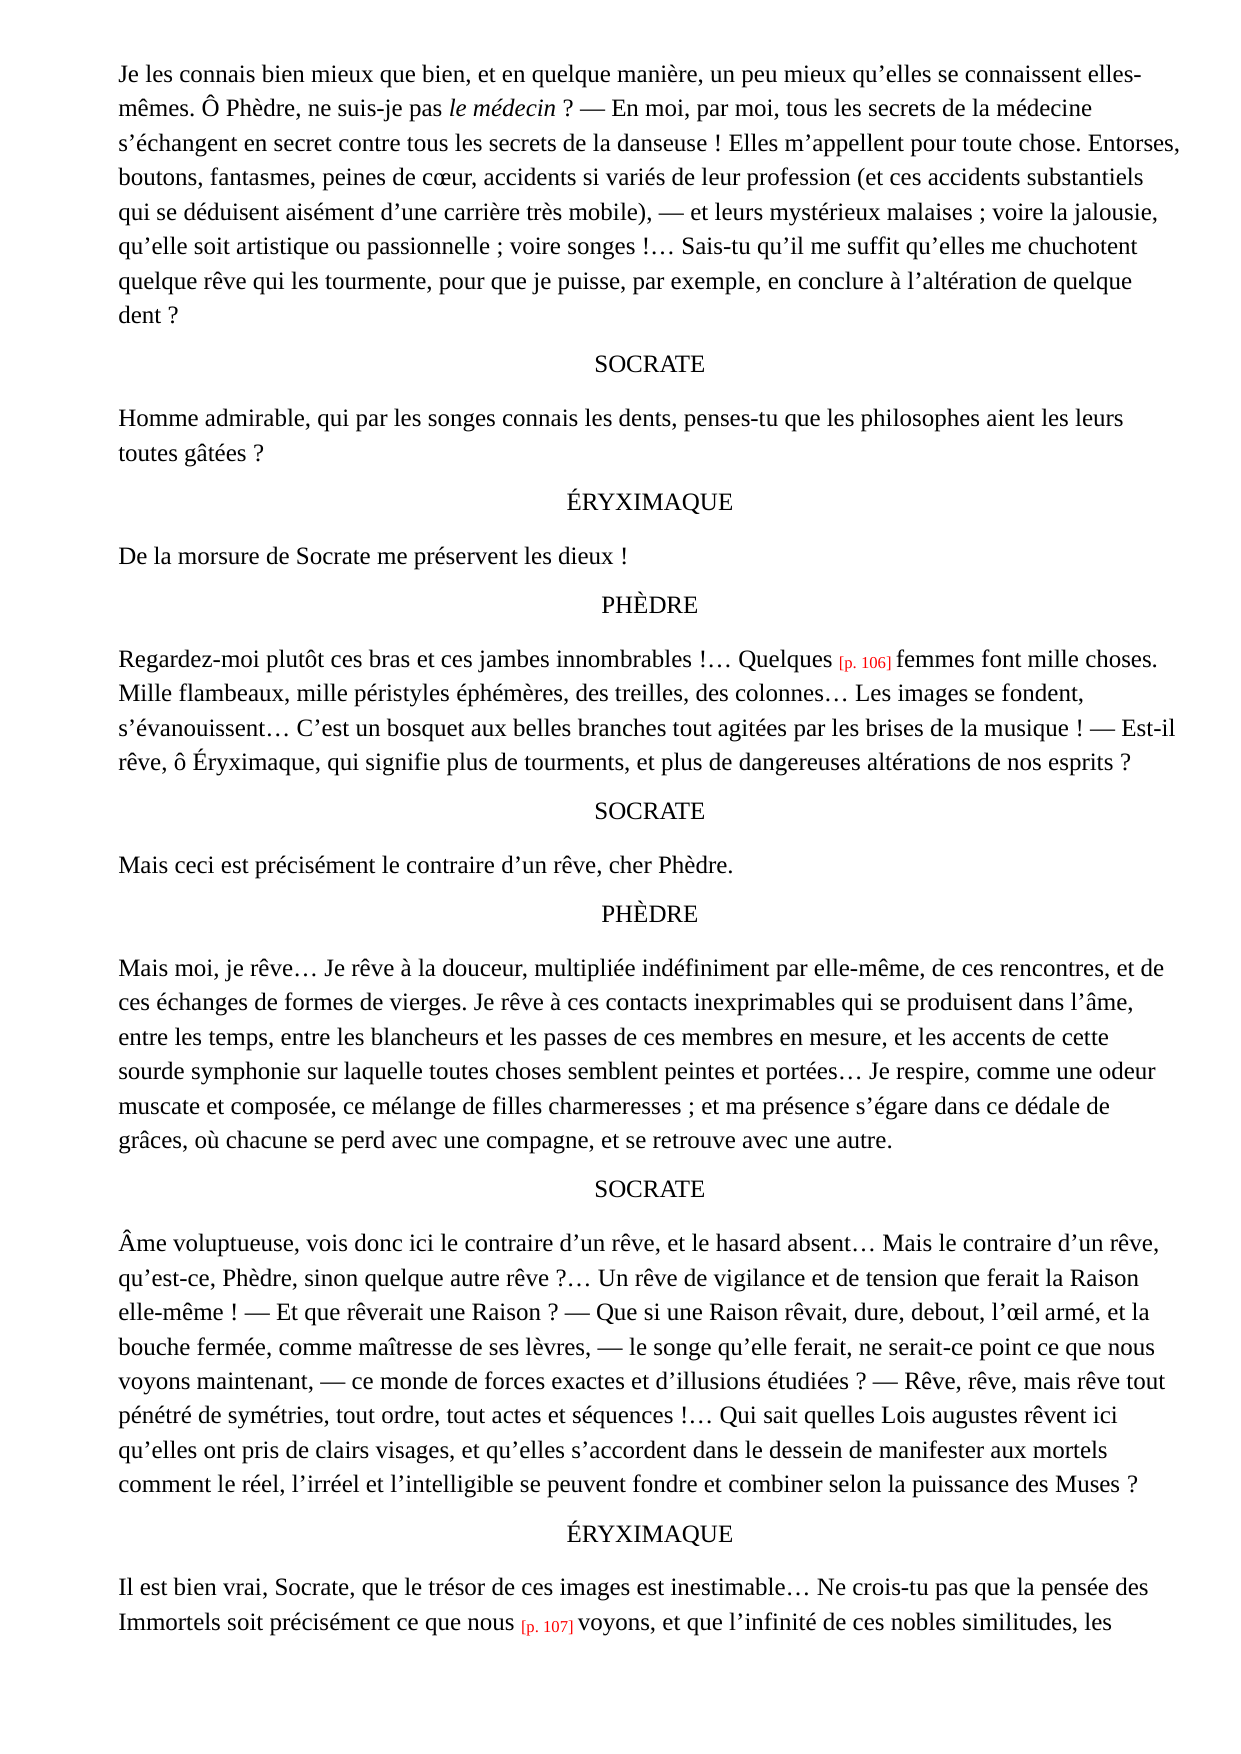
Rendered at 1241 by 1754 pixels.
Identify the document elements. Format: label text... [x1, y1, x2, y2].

text Je les connais bien mieux que bien, et en quelque manière, un peu mieux qu’elles se connaissent elles-mêmes. Ô Phèdre, ne suis-je pas le médecin ? — En moi, par moi, tous les secrets de la médecine s’échangent en secret contre tous les secrets de la danseuse ! Elles m’appellent pour toute chose. Entorses, boutons, fantasmes, peines de cœur, accidents si variés de leur profession (et ces accidents substantiels qui se déduisent aisément d’une carrière très mobile), — et leurs mystérieux malaises ; voire la jalousie, qu’elle soit artistique ou passionnelle ; voire songes !… Sais-tu qu’il me suffit qu’elles me chuchotent quelque rêve qui les tourmente, pour que je puisse, par exemple, en conclure à l’altération de quelque dent ? [118, 59, 1181, 329]
text ÉRYXIMAQUE [118, 487, 1181, 516]
text SOCRATE [118, 796, 1181, 825]
text SOCRATE [118, 349, 1181, 378]
text PHÈDRE [118, 899, 1181, 928]
text PHÈDRE [118, 590, 1181, 618]
text Mais moi, je rêve… Je rêve à la douceur, multipliée indéfiniment par elle-même, de ces rencontres, et de ces échanges de formes de vierges. Je rêve à ces contacts inexprimables qui se produisent dans l’âme, entre les temps, entre les blancheurs et les passes de ces membres en mesure, et les accents de cette sourde symphonie sur laquelle toutes choses semblent peintes et portées… Je respire, comme une odeur muscate et composée, ce mélange de filles charmeresses ; et ma présence s’égare dans ce dédale de grâces, où chacune se perd avec une compagne, et se retrouve avec une autre. [118, 953, 1181, 1154]
text SOCRATE [118, 1174, 1181, 1203]
text Âme voluptueuse, vois donc ici le contraire d’un rêve, et le hasard absent… Mais le contraire d’un rêve, qu’est-ce, Phèdre, sinon quelque autre rêve ?… Un rêve de vigilance et de tension que ferait la Raison elle-même ! — Et que rêverait une Raison ? — Que si une Raison rêvait, dure, debout, l’œil armé, et la bouche fermée, comme maîtresse de ses lèvres, — le songe qu’elle ferait, ne serait-ce point ce que nous voyons maintenant, — ce monde de forces exactes et d’illusions étudiées ? — Rêve, rêve, mais rêve tout pénétré de symétries, tout ordre, tout actes et séquences !… Qui sait quelles Lois augustes rêvent ici qu’elles ont pris de clairs visages, et qu’elles s’accordent dans le dessein de manifester aux mortels comment le réel, l’irréel et l’intelligible se peuvent fondre et combiner selon la puissance des Muses ? [118, 1228, 1181, 1498]
text Regardez-moi plutôt ces bras et ces jambes innombrables !… Quelques [p. 106] femmes font mille choses. Mille flambeaux, mille péristyles éphémères, des treilles, des colonnes… Les images se fondent, s’évanouissent… C’est un bosquet aux belles branches tout agitées par les brises de la musique ! — Est-il rêve, ô Éryximaque, qui signifie plus de tourments, et plus de dangereuses altérations de nos esprits ? [118, 644, 1181, 776]
text Mais ceci est précisément le contraire d’un rêve, cher Phèdre. [118, 850, 1181, 879]
text Homme admirable, qui par les songes connais les dents, penses-tu que les philosophes aient les leurs toutes gâtées ? [118, 403, 1181, 467]
text De la morsure de Socrate me préservent les dieux ! [118, 541, 1181, 569]
text ÉRYXIMAQUE [118, 1519, 1181, 1547]
text Il est bien vrai, Socrate, que le trésor de ces images est inestimable… Ne crois-tu pas que la pensée des Immortels soit précisément ce que nous [p. 107] voyons, et que l’infinité de ces nobles similitudes, les [118, 1572, 1181, 1636]
